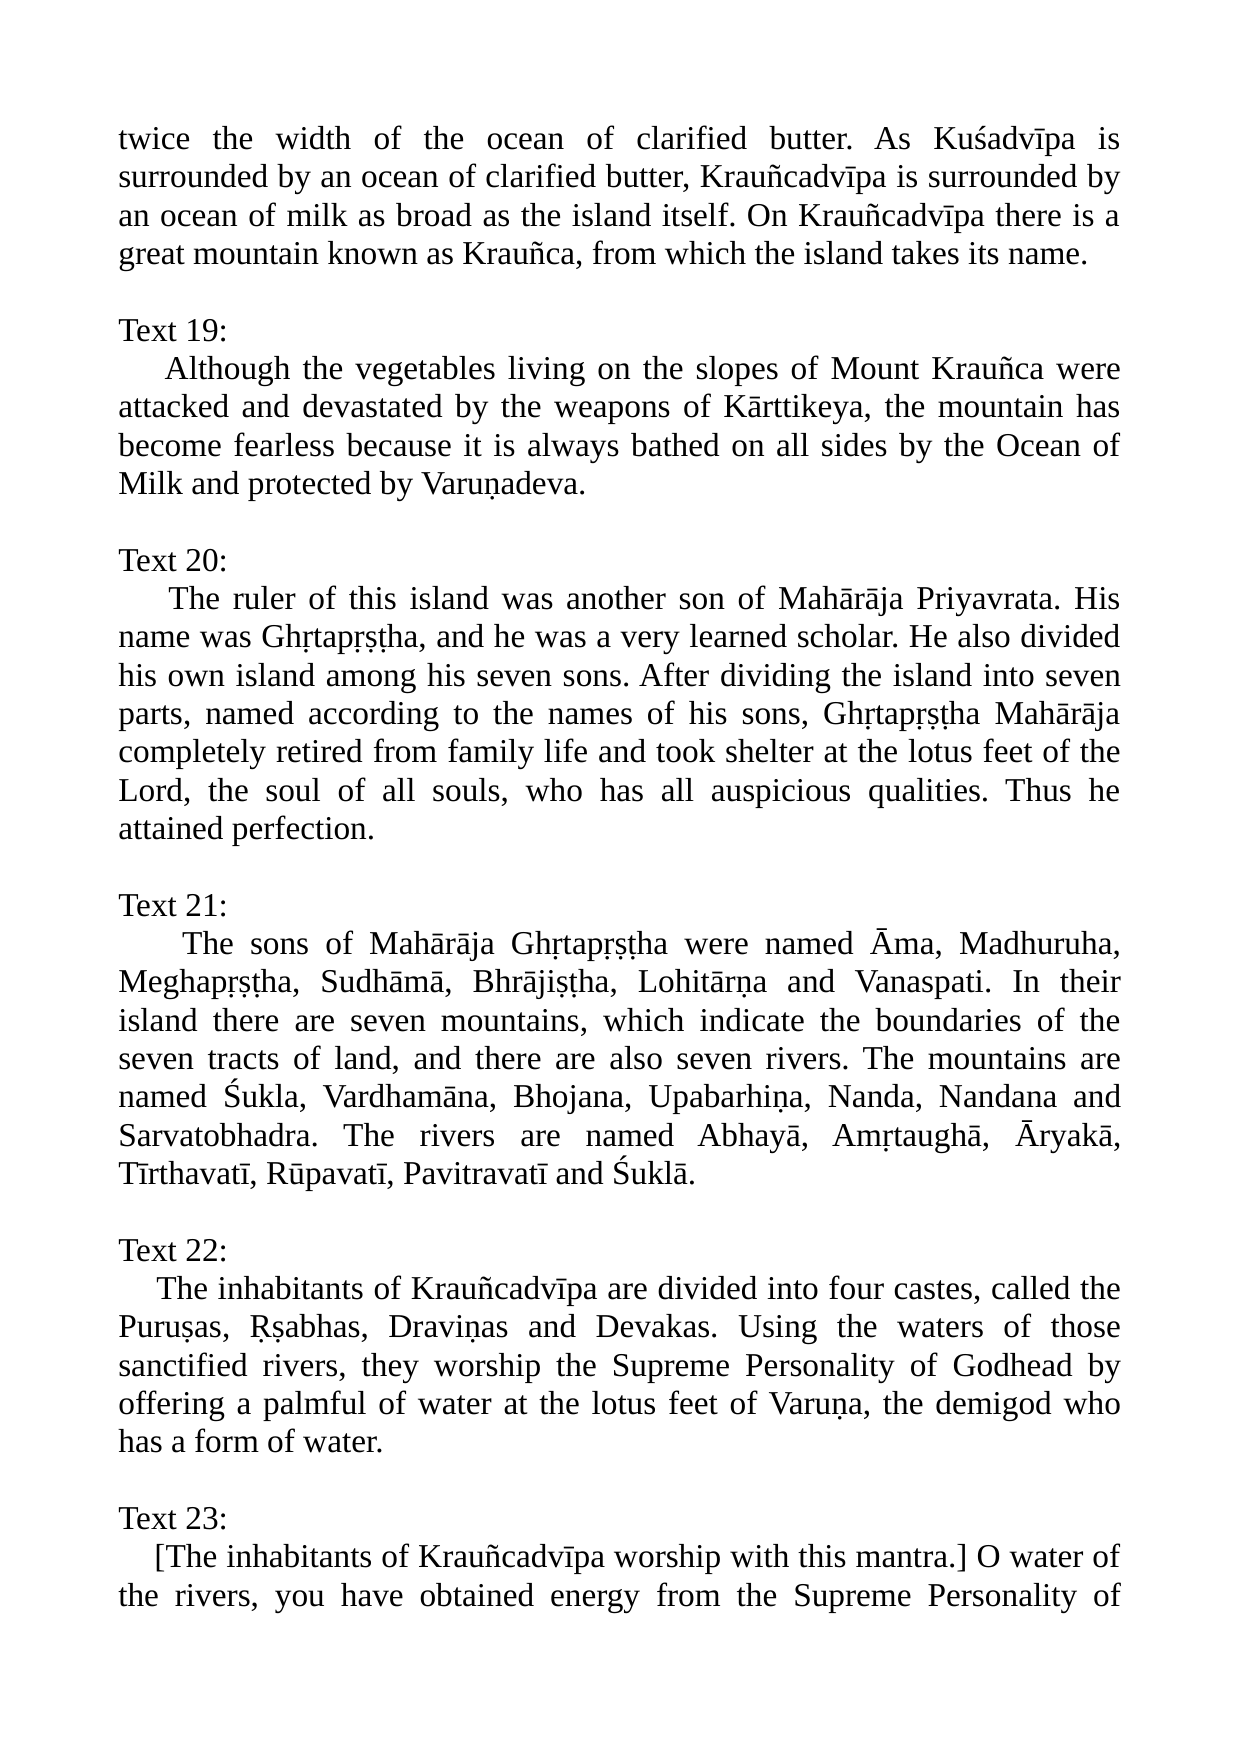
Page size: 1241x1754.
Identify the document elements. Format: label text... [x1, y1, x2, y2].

text Text 22: [118, 1230, 1122, 1268]
text The inhabitants of Krauñcadvīpa are divided into four castes, called the Puruṣas, Ṛṣabhas, Draviṇas and Devakas. Using the waters of those sanctified rivers, they worship the Supreme Personality of Godhead by offering a palmful of water at the lotus feet of Varuṇa, the demigod who has a form of water. [118, 1268, 1122, 1460]
text Text 19: [118, 310, 1122, 348]
text Although the vegetables living on the slopes of Mount Krauñca were attacked and devastated by the weapons of Kārttikeya, the mountain has become fearless because it is always bathed on all sides by the Ocean of Milk and protected by Varuṇadeva. [118, 348, 1122, 501]
text [The inhabitants of Krauñcadvīpa worship with this mantra.] O water of the rivers, you have obtained energy from the Supreme Personality of [118, 1536, 1122, 1613]
text The sons of Mahārāja Ghṛtapṛṣṭha were named Āma, Madhuruha, Meghapṛṣṭha, Sudhāmā, Bhrājiṣṭha, Lohitārṇa and Vanaspati. In their island there are seven mountains, which indicate the boundaries of the seven tracts of land, and there are also seven rivers. The mountains are named Śukla, Vardhamāna, Bhojana, Upabarhiṇa, Nanda, Nandana and Sarvatobhadra. The rivers are named Abhayā, Amṛtaughā, Āryakā, Tīrthavatī, Rūpavatī, Pavitravatī and Śuklā. [118, 923, 1122, 1191]
text The ruler of this island was another son of Mahārāja Priyavrata. His name was Ghṛtapṛṣṭha, and he was a very learned scholar. He also divided his own island among his seven sons. After dividing the island into seven parts, named according to the names of his sons, Ghṛtapṛṣṭha Mahārāja completely retired from family life and took shelter at the lotus feet of the Lord, the soul of all souls, who has all auspicious qualities. Thus he attained perfection. [118, 578, 1122, 846]
text twice the width of the ocean of clarified butter. As Kuśadvīpa is surrounded by an ocean of clarified butter, Krauñcadvīpa is surrounded by an ocean of milk as broad as the island itself. On Krauñcadvīpa there is a great mountain known as Krauñca, from which the island takes its name. [118, 118, 1122, 271]
text Text 21: [118, 885, 1122, 923]
text Text 20: [118, 540, 1122, 578]
text Text 23: [118, 1498, 1122, 1536]
